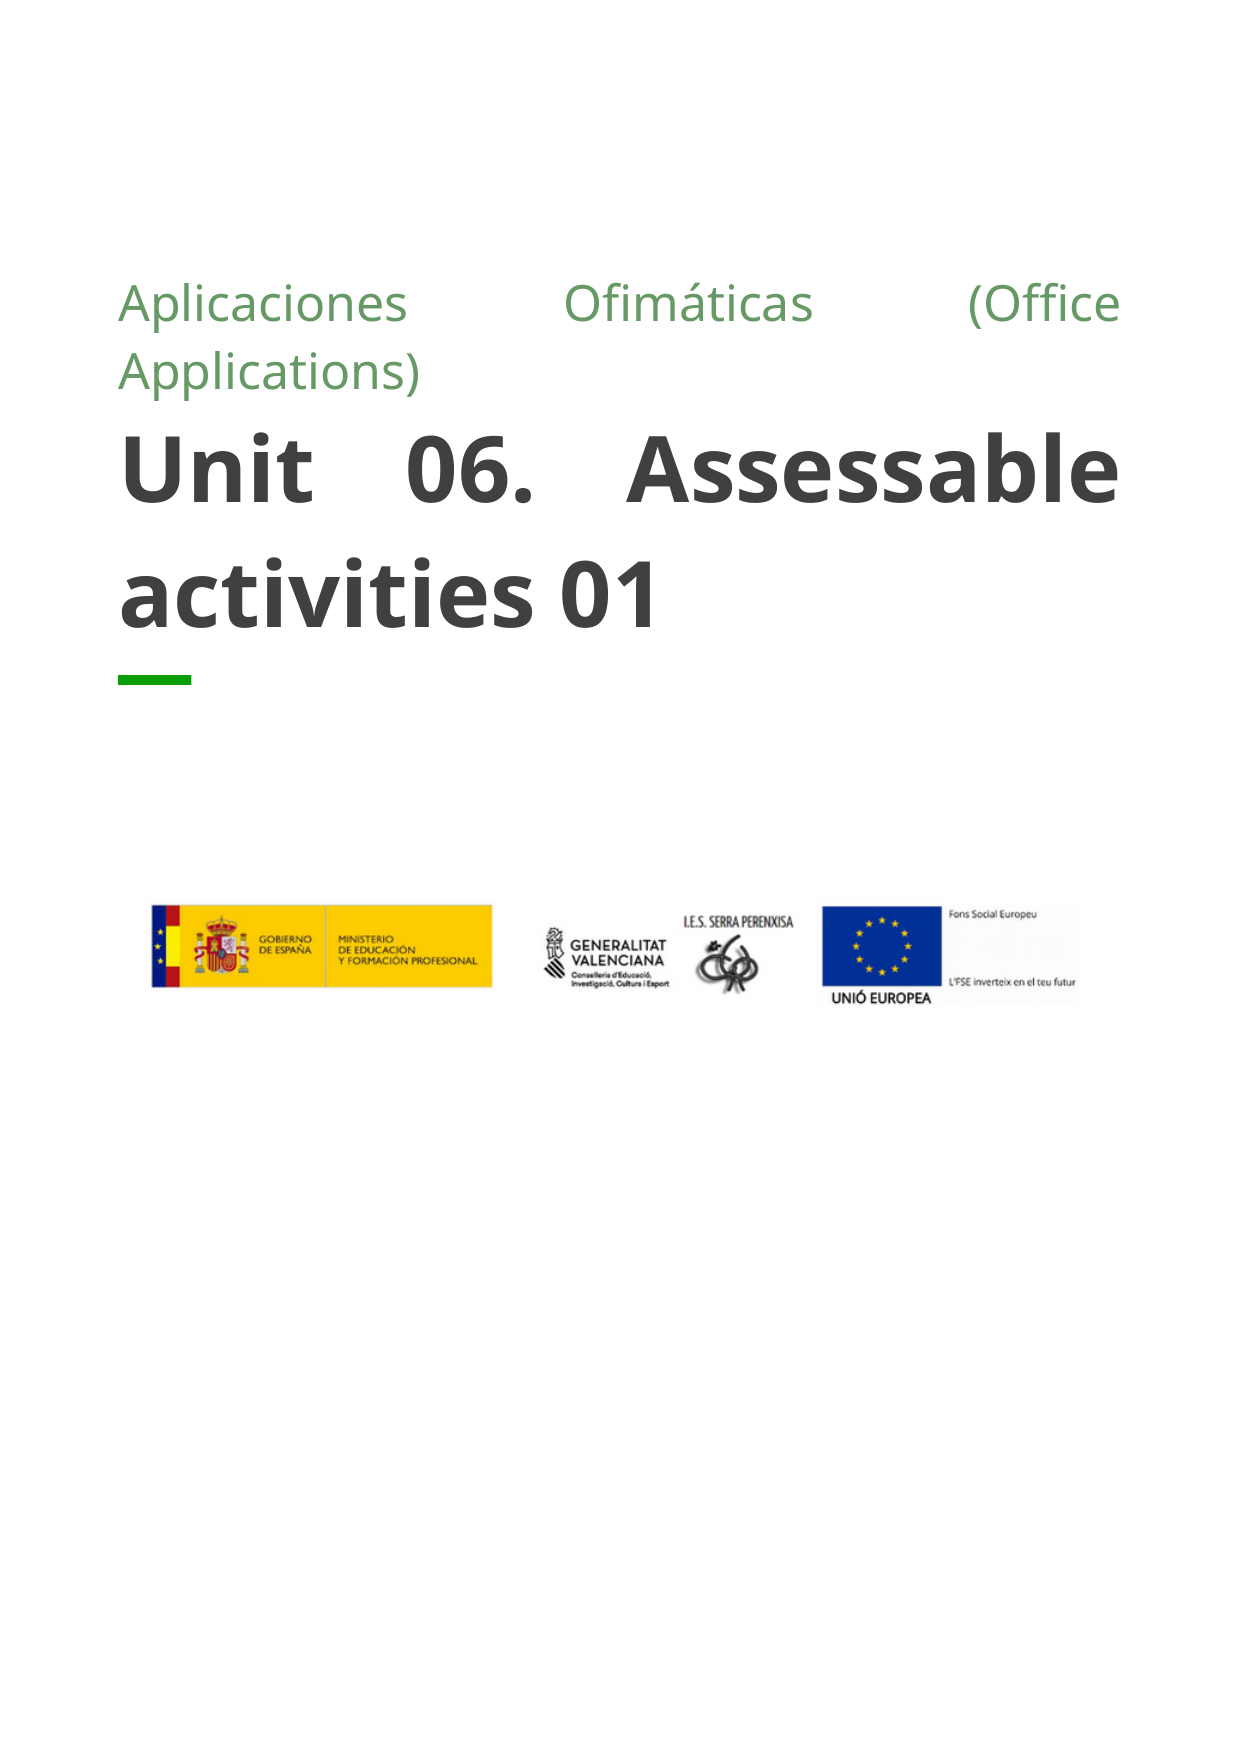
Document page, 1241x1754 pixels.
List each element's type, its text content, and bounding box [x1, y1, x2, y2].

picture [118, 885, 1123, 1005]
title Aplicaciones Ofimáticas (Office Applications) Unit 06. Assessable activities 01 [118, 268, 1122, 654]
picture [118, 675, 192, 685]
